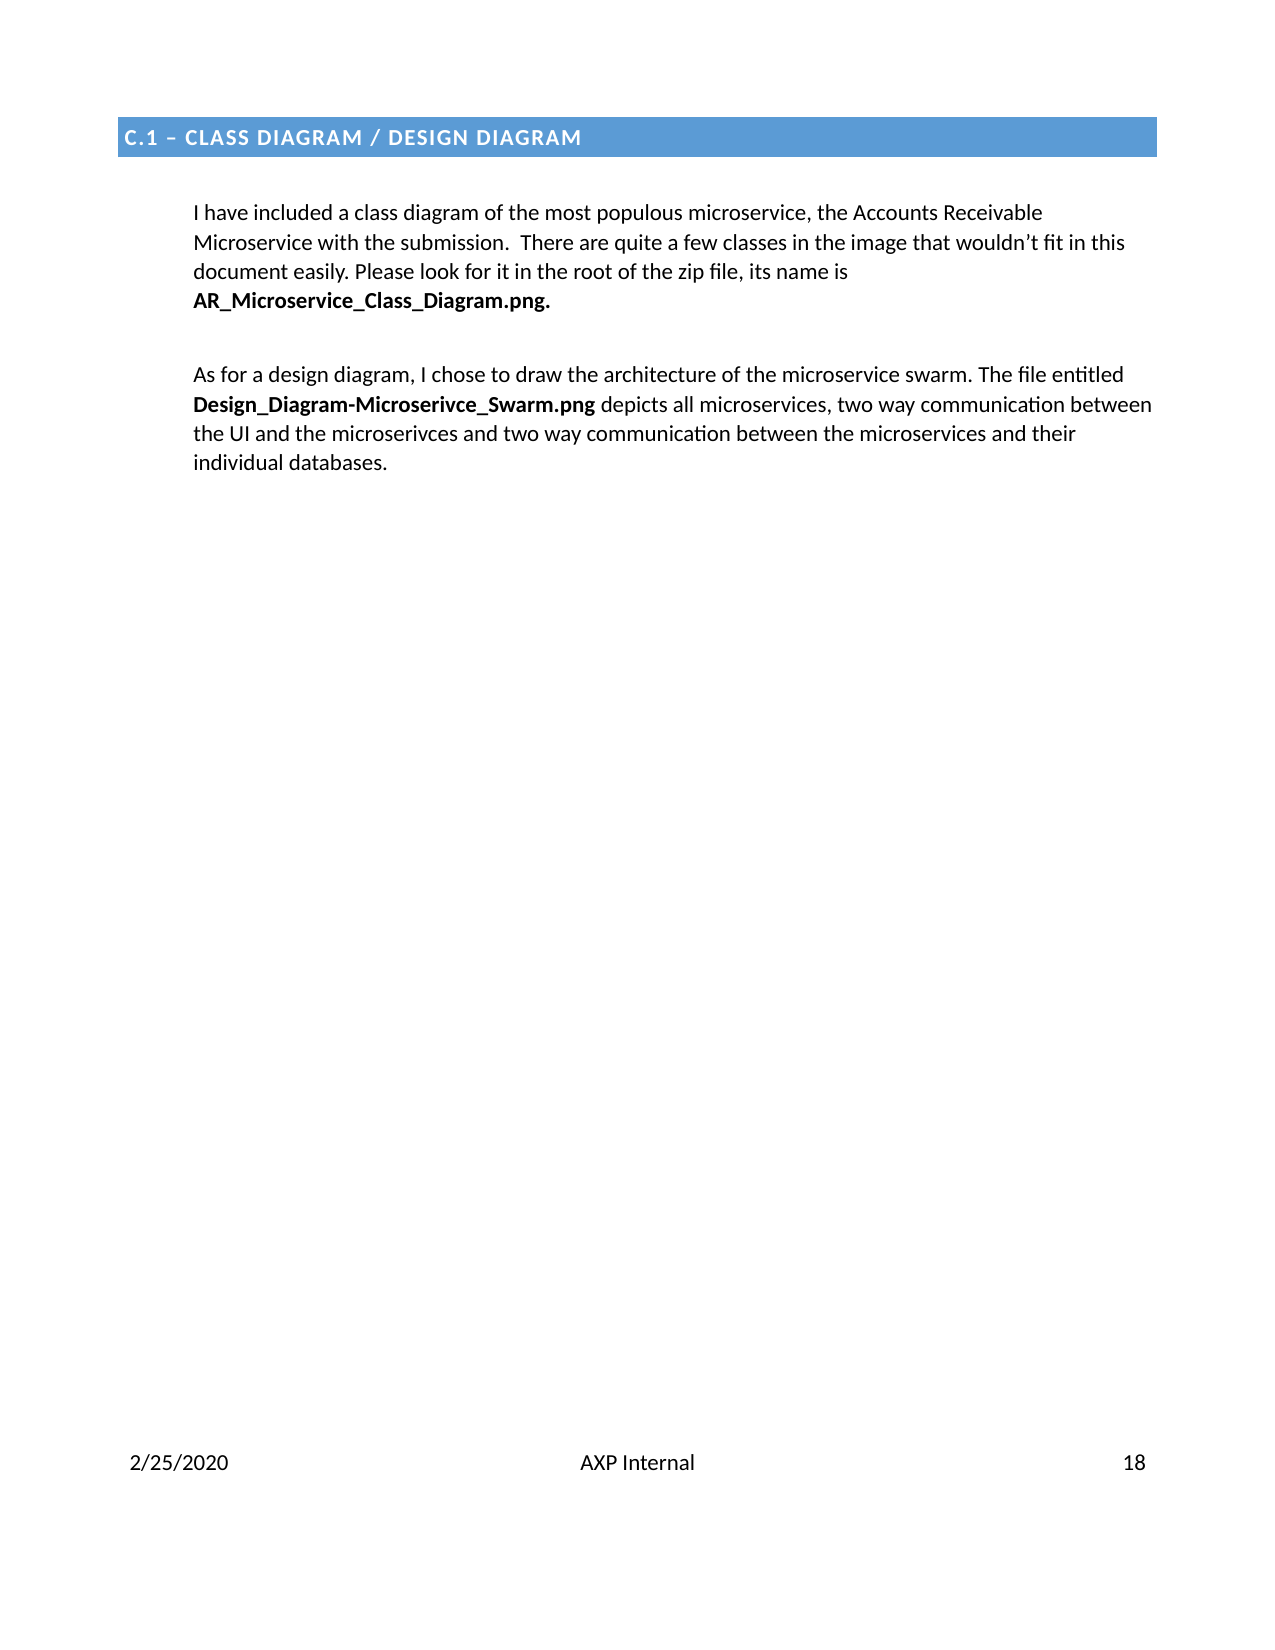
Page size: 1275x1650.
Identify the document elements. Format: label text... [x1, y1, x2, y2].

subtitle C.1 – Class Diagram / Design Diagram [124, 123, 1151, 151]
text I have included a class diagram of the most populous microservice, the Accounts Receivable Microservice with the submission. There are quite a few classes in the image that wouldn’t fit in this document easily. Please look for it in the root of the zip file, its name is AR_Microservice_Class_Diagram.png. [118, 198, 1157, 315]
text As for a design diagram, I chose to draw the architecture of the microservice swarm. The file entitled Design_Diagram-Microserivce_Swarm.png depicts all microservices, two way communication between the UI and the microserivces and two way communication between the microservices and their individual databases. [118, 360, 1157, 477]
